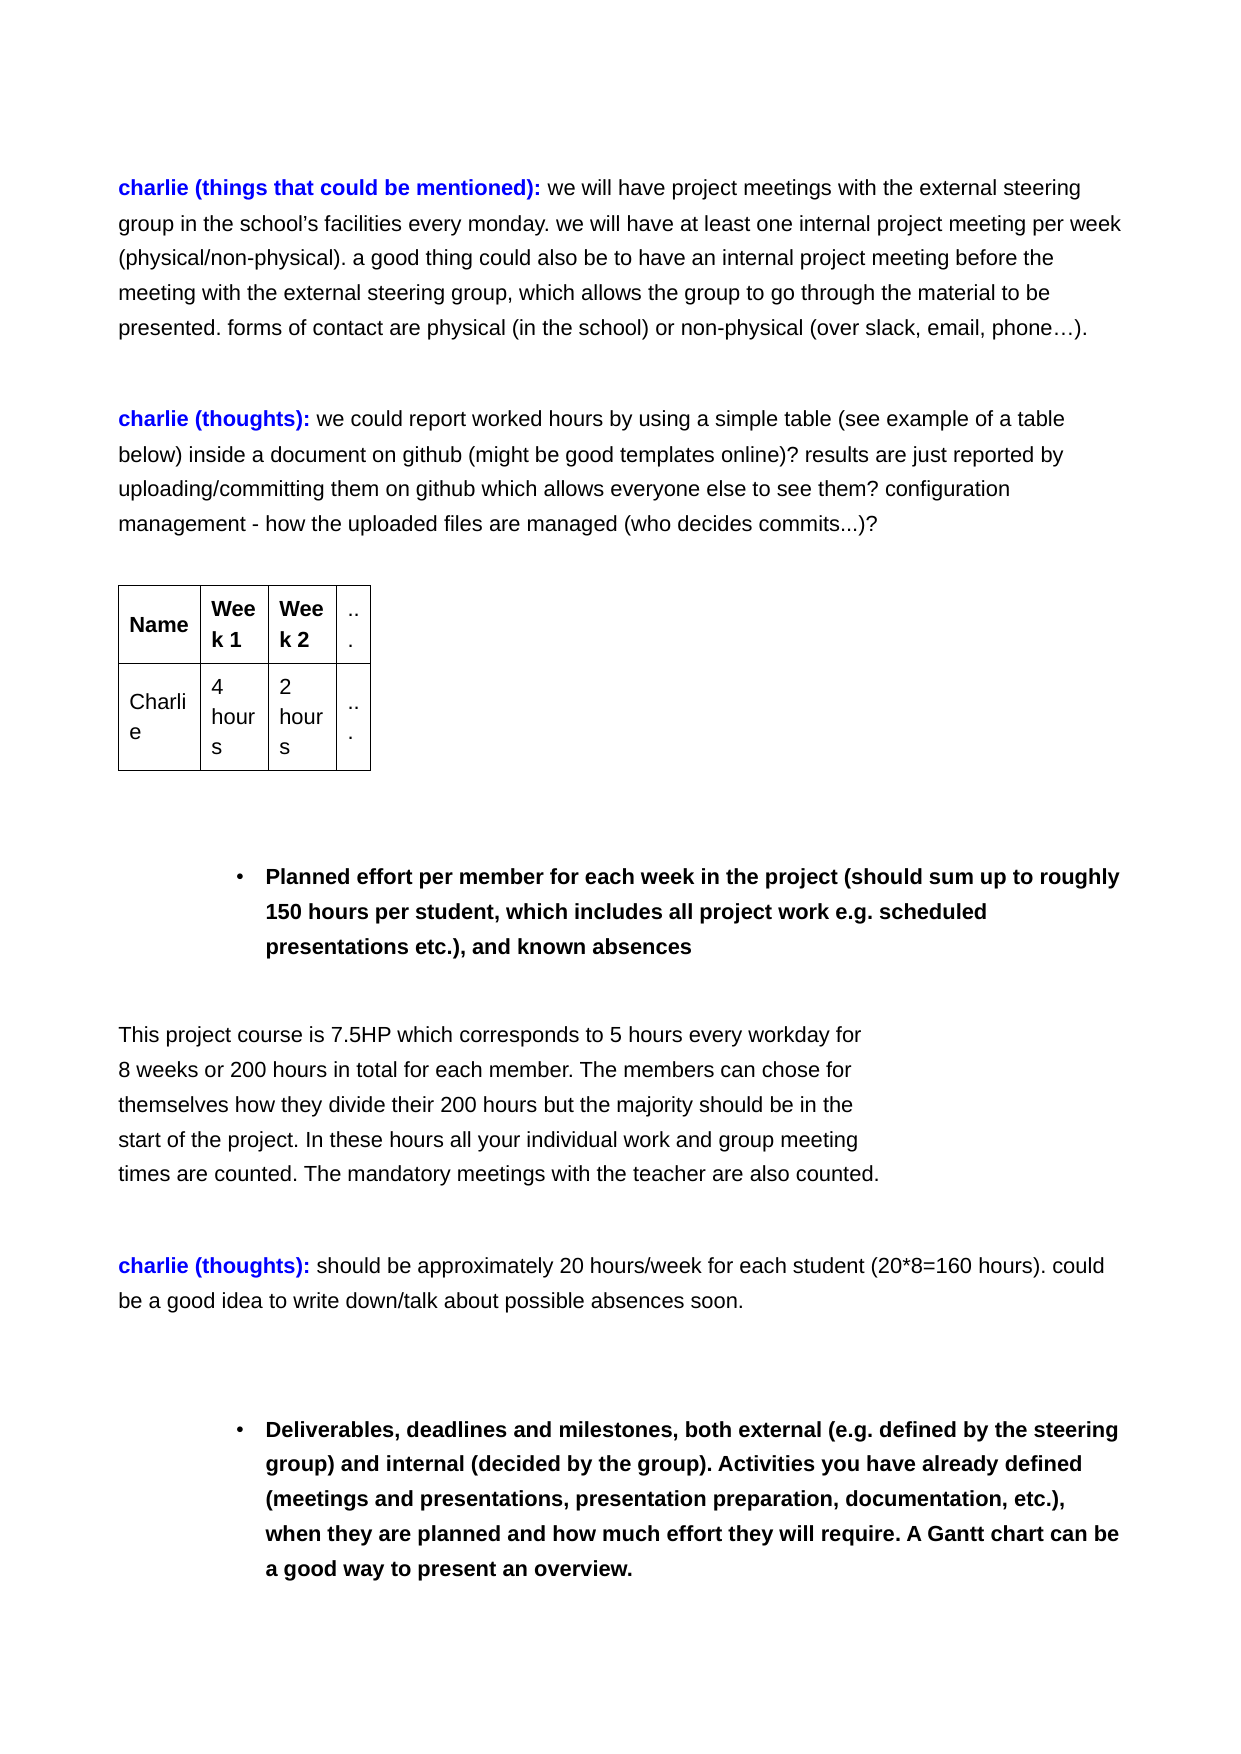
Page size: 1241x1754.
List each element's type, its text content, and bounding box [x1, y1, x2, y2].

list Deliverables, deadlines and milestones, both external (e.g. defined by the steering group) and internal (decided by the group). Activities you have already defined (meetings and presentations, presentation preparation, documentation, etc.), when they are planned and how much effort they will require. A Gantt chart can be a good way to present an overview. [236, 1417, 1122, 1581]
table_header Week 1 [201, 586, 268, 663]
table_cell Charlie [119, 664, 200, 770]
list Planned effort per member for each week in the project (should sum up to roughly 150 hours per student, which includes all project work e.g. scheduled presentations etc.), and known absences [236, 864, 1122, 959]
text charlie (thoughts): we could report worked hours by using a simple table (see example of a table below) inside a document on github (might be good templates online)? results are just reported by uploading/committing them on github which allows everyone else to see them? configuration management - how the uploaded files are managed (who decides commits...)? [118, 403, 1122, 536]
text times are counted. The mandatory meetings with the teacher are also counted. [118, 1161, 1122, 1186]
text start of the project. In these hours all your individual work and group meeting [118, 1126, 1122, 1152]
table_cell 2 hours [269, 664, 336, 770]
text themselves how they divide their 200 hours but the majority should be in the [118, 1092, 1122, 1117]
text charlie (thoughts): should be approximately 20 hours/week for each student (20*8=160 hours). could be a good idea to write down/talk about possible absences soon. [118, 1250, 1122, 1313]
text charlie (things that could be mentioned): we will have project meetings with the external steering group in the school’s facilities every monday. we will have at least one internal project meeting per week (physical/non-physical). a good thing could also be to have an internal project meeting before the meeting with the external steering group, which allows the group to go through the material to be presented. forms of contact are physical (in the school) or non-physical (over slack, email, phone…). [118, 172, 1122, 340]
text This project course is 7.5HP which corresponds to 5 hours every workday for [118, 1022, 1122, 1048]
table_cell ... [337, 664, 370, 770]
table_header Name [119, 586, 200, 663]
table_header ... [337, 586, 370, 663]
table_header Week 2 [269, 586, 336, 663]
table_cell 4 hours [201, 664, 268, 770]
text 8 weeks or 200 hours in total for each member. The members can chose for [118, 1057, 1122, 1082]
